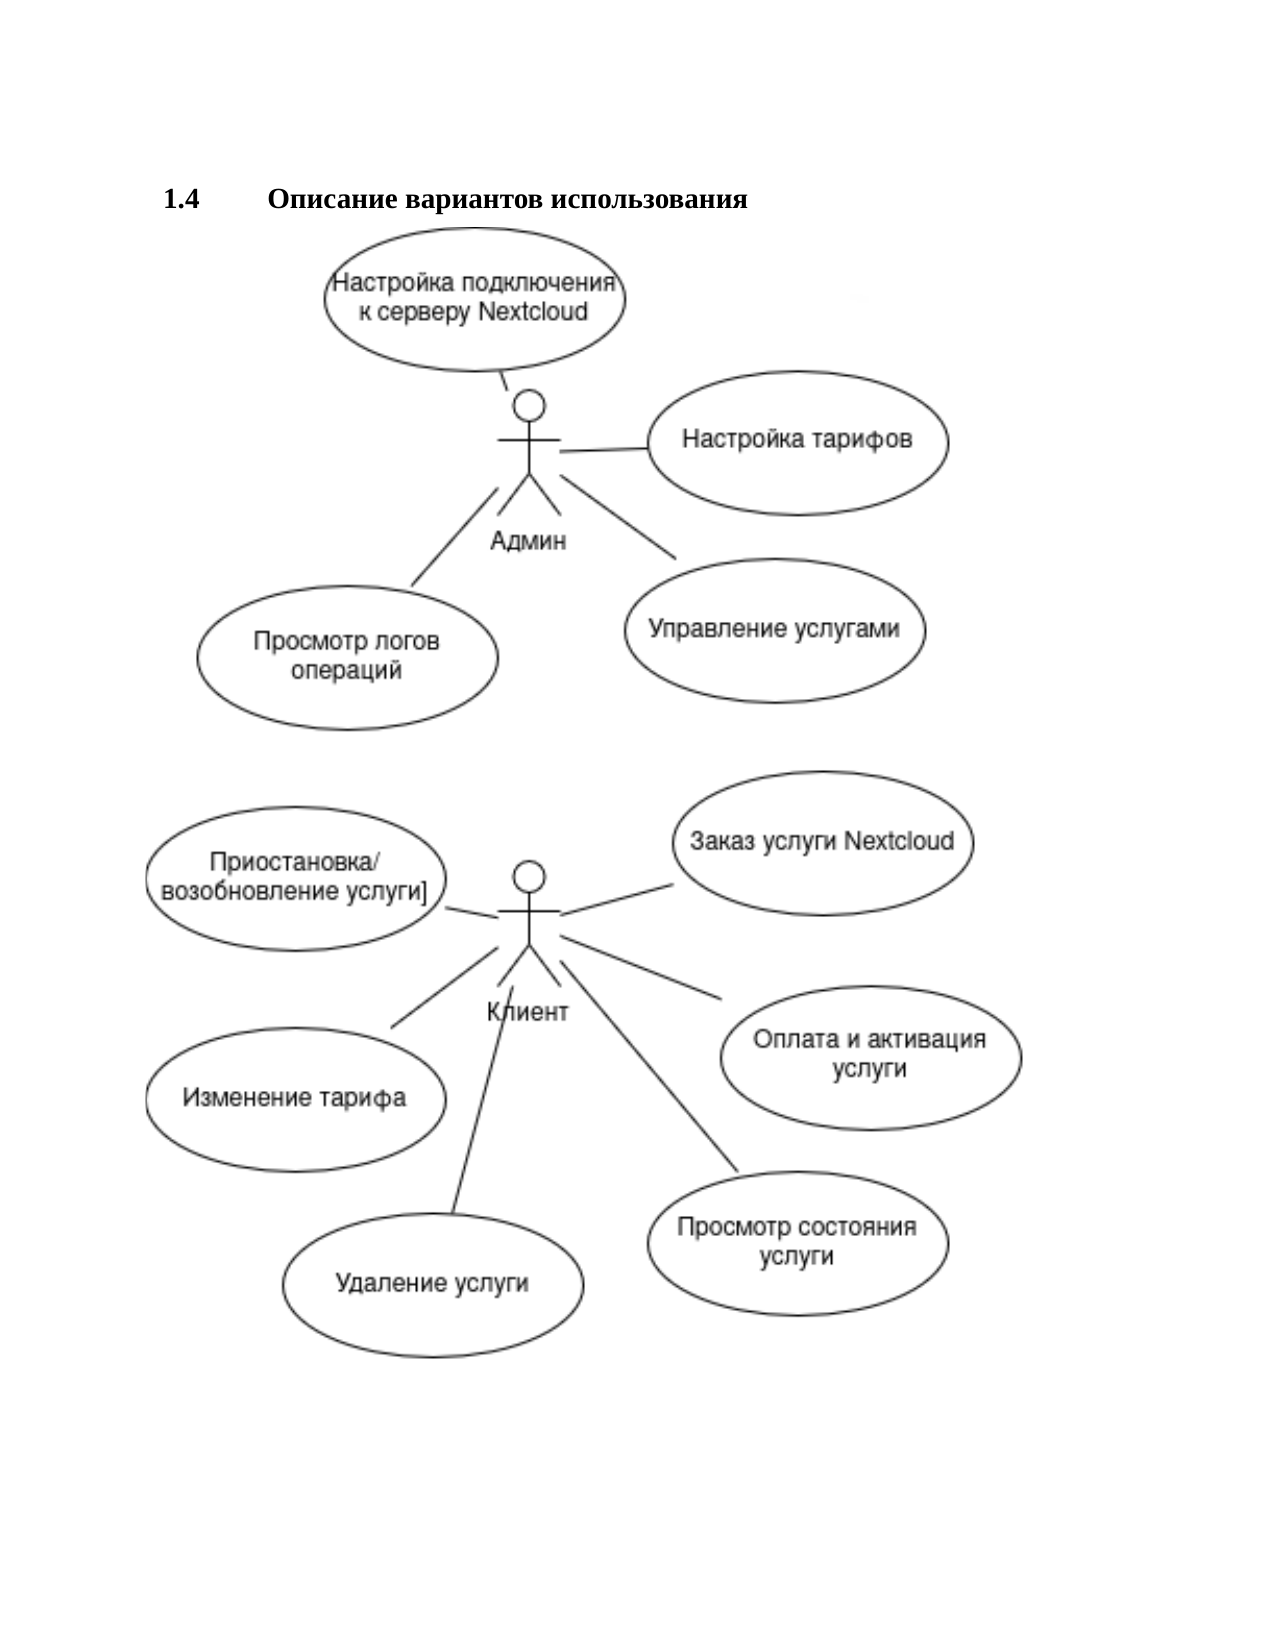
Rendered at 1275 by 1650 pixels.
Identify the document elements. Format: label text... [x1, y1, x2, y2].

picture [145, 227, 1025, 1361]
subtitle Описание вариантов использования [156, 181, 1157, 215]
